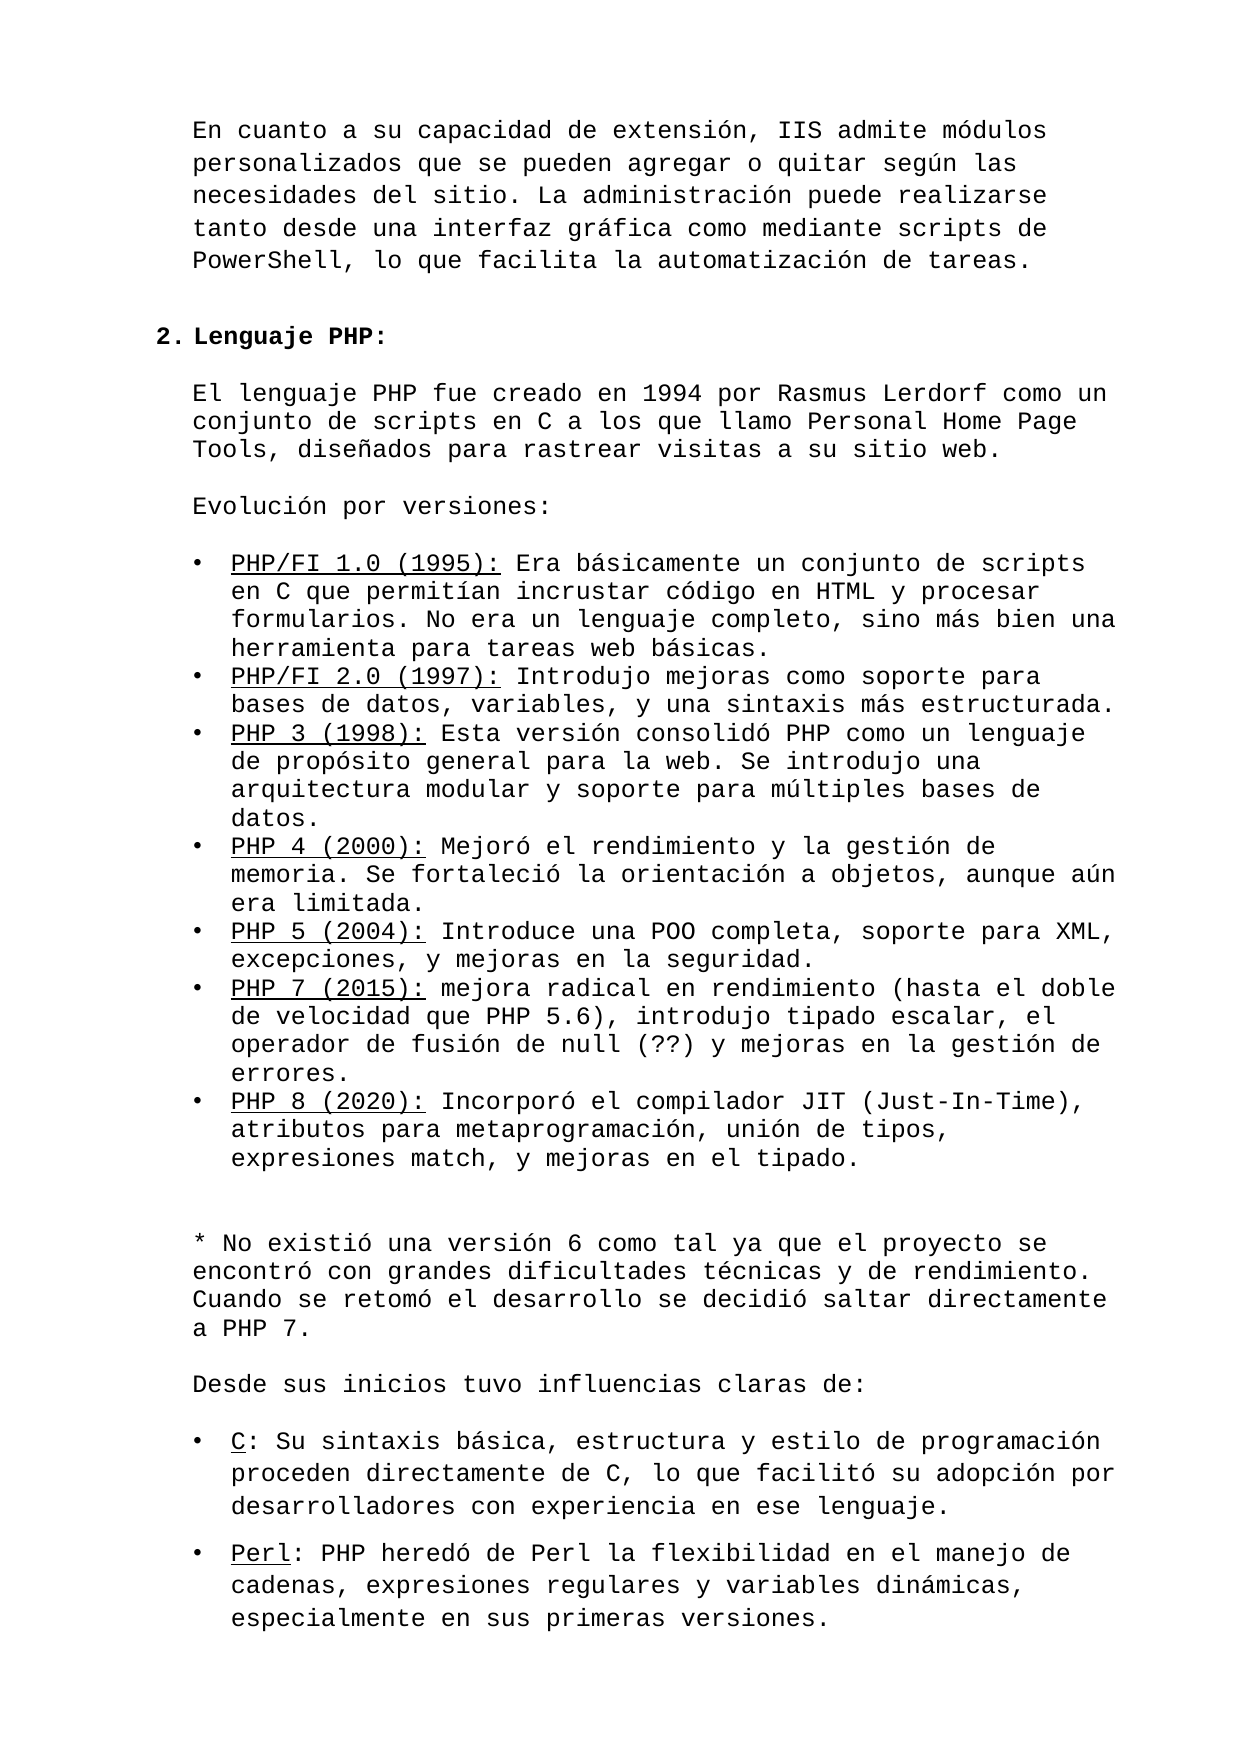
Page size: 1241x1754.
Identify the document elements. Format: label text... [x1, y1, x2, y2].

list PHP 4 (2000): Mejoró el rendimiento y la gestión de memoria. Se fortaleció la orientación a objetos, aunque aún era limitada. [193, 833, 1122, 918]
text Desde sus inicios tuvo influencias claras de: [192, 1372, 1122, 1400]
list C: Su sintaxis básica, estructura y estilo de programación proceden directamente de C, lo que facilitó su adopción por desarrolladores con experiencia en ese lenguaje. [193, 1428, 1122, 1522]
text El lenguaje PHP fue creado en 1994 por Rasmus Lerdorf como un conjunto de scripts en C a los que llamo Personal Home Page Tools, diseñados para rastrear visitas a su sitio web. [192, 380, 1122, 465]
list PHP 3 (1998): Esta versión consolidó PHP como un lenguaje de propósito general para la web. Se introdujo una arquitectura modular y soporte para múltiples bases de datos. [193, 720, 1122, 833]
text Evolución por versiones: [118, 493, 1122, 522]
text En cuanto a su capacidad de extensión, IIS admite módulos personalizados que se pueden agregar o quitar según las necesidades del sitio. La administración puede realizarse tanto desde una interfaz gráfica como mediante scripts de PowerShell, lo que facilita la automatización de tareas. [192, 118, 1122, 276]
list PHP 7 (2015): mejora radical en rendimiento (hasta el doble de velocidad que PHP 5.6), introdujo tipado escalar, el operador de fusión de null (??) y mejoras en la gestión de errores. [193, 975, 1122, 1088]
list PHP 5 (2004): Introduce una POO completa, soporte para XML, excepciones, y mejoras en la seguridad. [193, 918, 1122, 975]
text * No existió una versión 6 como tal ya que el proyecto se encontró con grandes dificultades técnicas y de rendimiento. Cuando se retomó el desarrollo se decidió saltar directamente a PHP 7. [192, 1230, 1122, 1343]
list PHP 8 (2020): Incorporó el compilador JIT (Just-In-Time), atributos para metaprogramación, unión de tipos, expresiones match, y mejoras en el tipado. [193, 1088, 1122, 1173]
list PHP/FI 1.0 (1995): Era básicamente un conjunto de scripts en C que permitían incrustar código en HTML y procesar formularios. No era un lenguaje completo, sino más bien una herramienta para tareas web básicas. [193, 550, 1122, 663]
list Perl: PHP heredó de Perl la flexibilidad en el manejo de cadenas, expresiones regulares y variables dinámicas, especialmente en sus primeras versiones. [193, 1541, 1122, 1634]
list PHP/FI 2.0 (1997): Introdujo mejoras como soporte para bases de datos, variables, y una sintaxis más estructurada. [193, 663, 1122, 720]
list Lenguaje PHP: [156, 323, 1122, 352]
